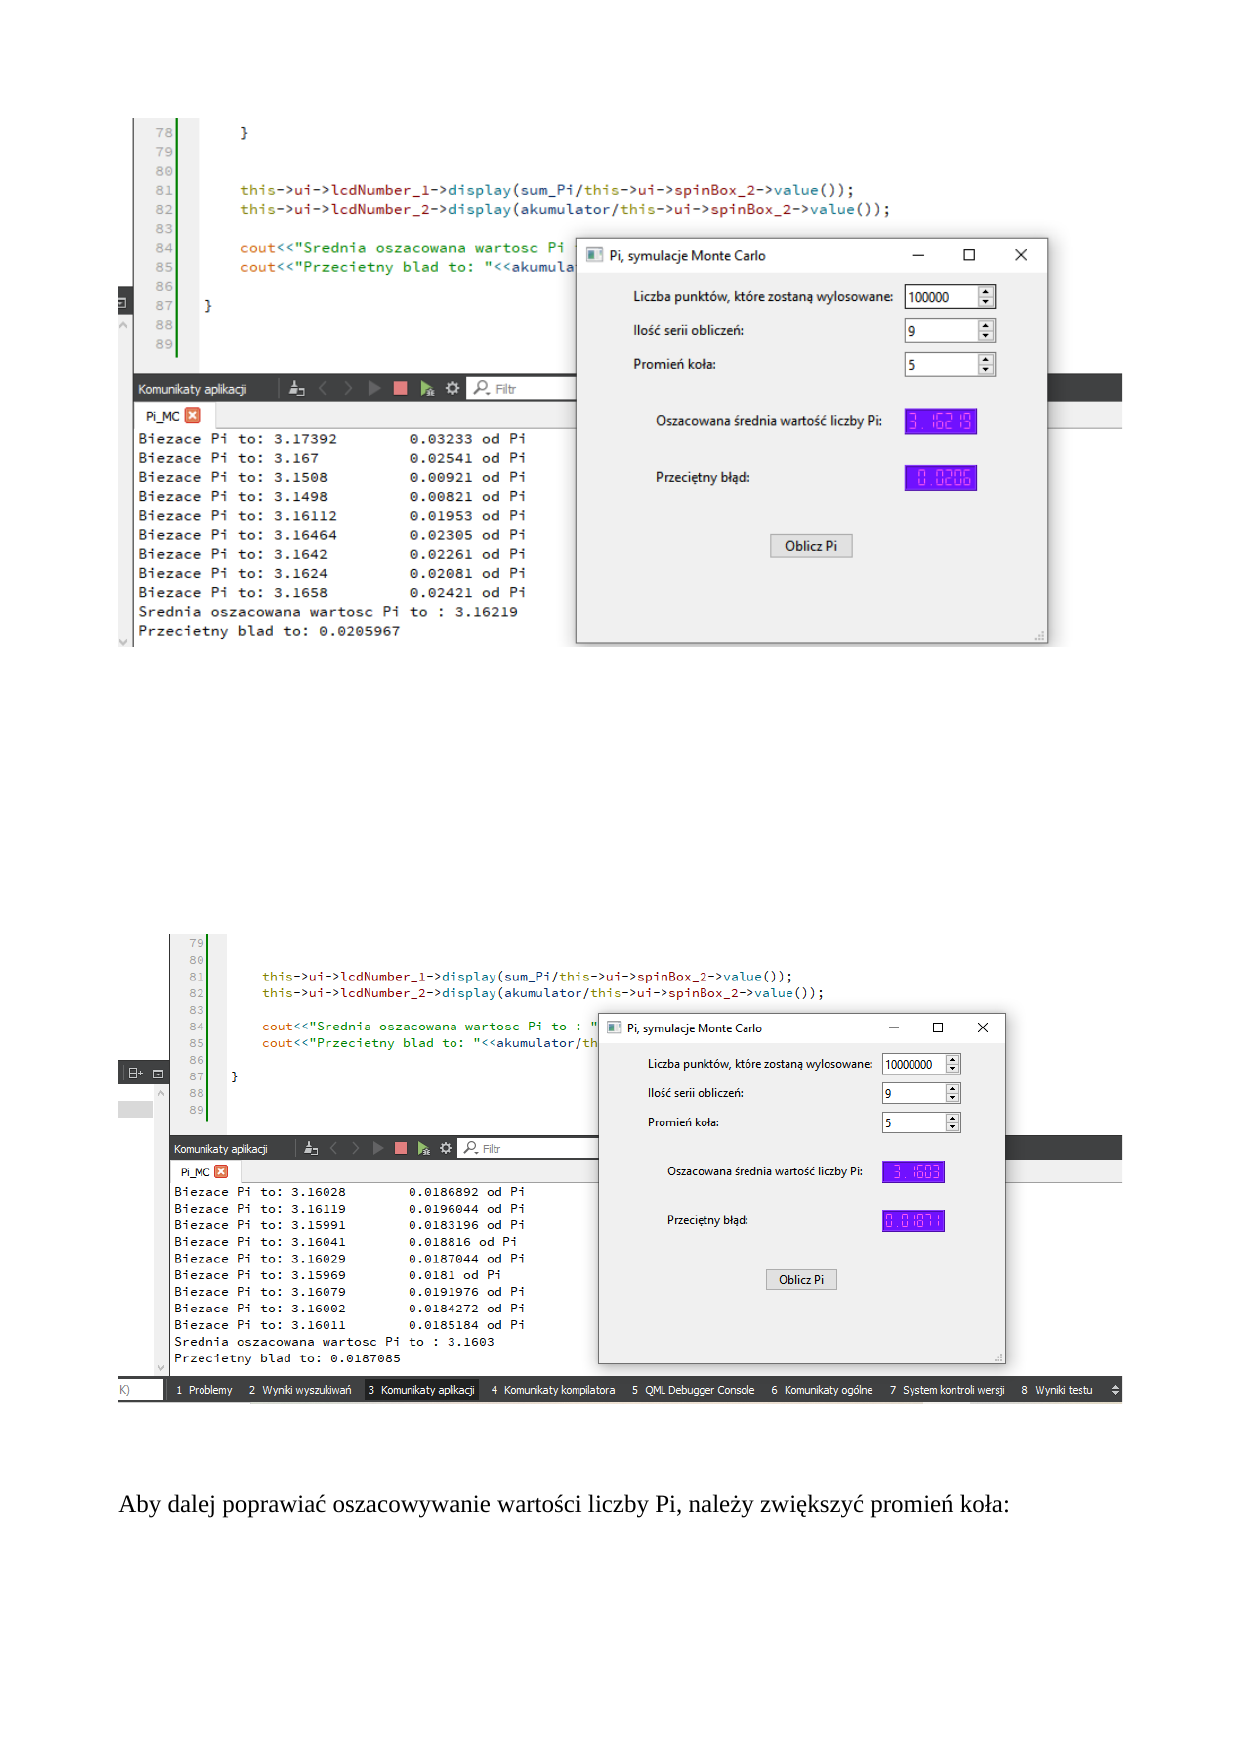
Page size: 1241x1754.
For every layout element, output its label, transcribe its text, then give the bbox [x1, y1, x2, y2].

picture [118, 118, 1123, 647]
picture [118, 934, 1123, 1404]
text Aby dalej poprawiać oszacowywanie wartości liczby Pi, należy zwiększyć promień koła: [118, 1489, 1122, 1518]
